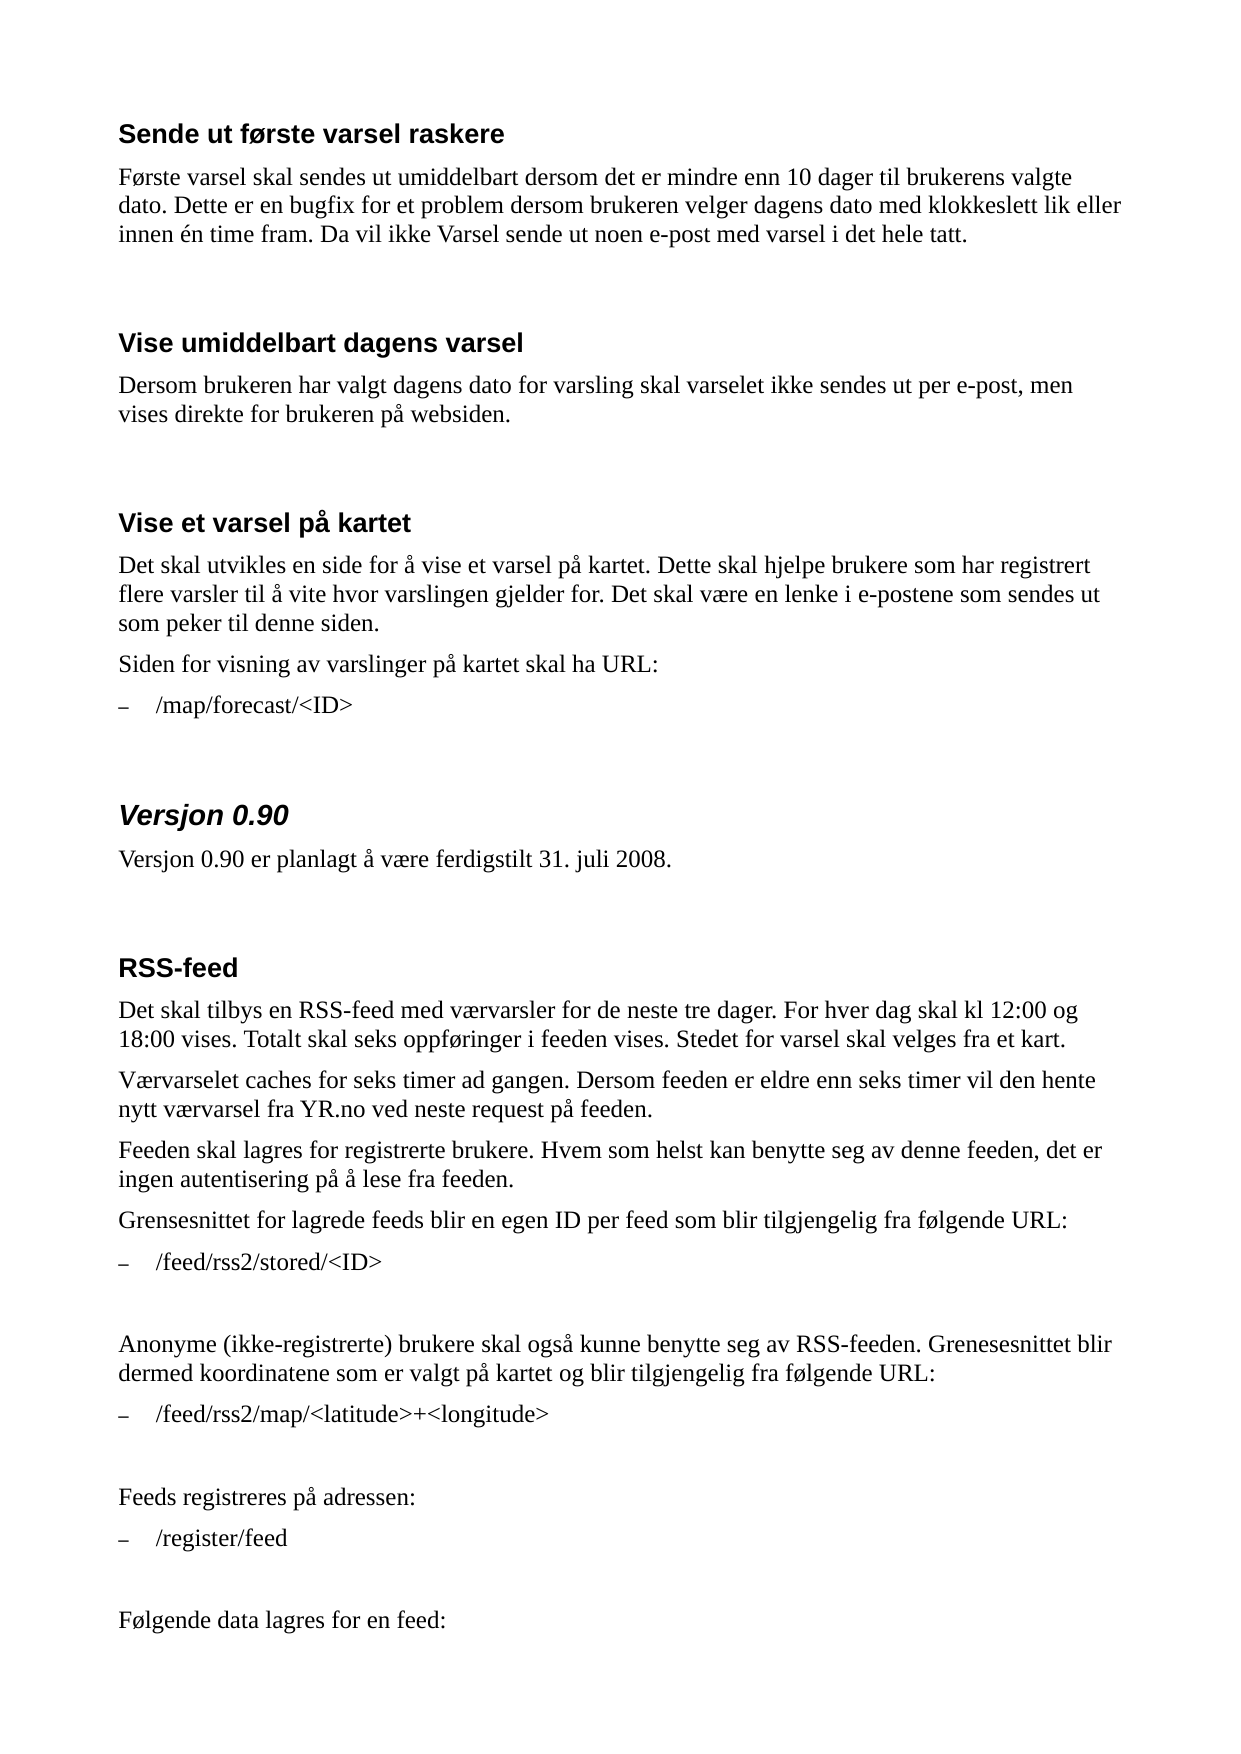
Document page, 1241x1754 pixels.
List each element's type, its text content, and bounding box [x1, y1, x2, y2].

subtitle Vise et varsel på kartet [118, 507, 1122, 538]
text Feeden skal lagres for registrerte brukere. Hvem som helst kan benytte seg av denne feeden, det er ingen autentisering på å lese fra feeden. [118, 1135, 1122, 1193]
list /map/forecast/<ID> [118, 691, 1122, 719]
text Første varsel skal sendes ut umiddelbart dersom det er mindre enn 10 dager til brukerens valgte dato. Dette er en bugfix for et problem dersom brukeren velger dagens dato med klokkeslett lik eller innen én time fram. Da vil ikke Varsel sende ut noen e-post med varsel i det hele tatt. [118, 162, 1122, 248]
subtitle RSS-feed [118, 952, 1122, 983]
list /feed/rss2/stored/<ID> [118, 1247, 1122, 1275]
list /feed/rss2/map/<latitude>+<longitude> [118, 1399, 1122, 1428]
text Siden for visning av varslinger på kartet skal ha URL: [118, 649, 1122, 678]
subtitle Vise umiddelbart dagens varsel [118, 327, 1122, 358]
text Det skal utvikles en side for å vise et varsel på kartet. Dette skal hjelpe brukere som har registrert flere varsler til å vite hvor varslingen gjelder for. Det skal være en lenke i e-postene som sendes ut som peker til denne siden. [118, 551, 1122, 637]
text Anonyme (ikke-registrerte) brukere skal også kunne benytte seg av RSS-feeden. Grenesesnittet blir dermed koordinatene som er valgt på kartet og blir tilgjengelig fra følgende URL: [118, 1329, 1122, 1387]
subtitle Versjon 0.90 [118, 798, 1122, 832]
text Følgende data lagres for en feed: [118, 1605, 1122, 1634]
subtitle Sende ut første varsel raskere [118, 118, 1122, 149]
text Versjon 0.90 er planlagt å være ferdigstilt 31. juli 2008. [118, 844, 1122, 873]
list /register/feed [118, 1523, 1122, 1552]
text Dersom brukeren har valgt dagens dato for varsling skal varselet ikke sendes ut per e-post, men vises direkte for brukeren på websiden. [118, 371, 1122, 428]
text Grensesnittet for lagrede feeds blir en egen ID per feed som blir tilgjengelig fra følgende URL: [118, 1205, 1122, 1234]
text Feeds registreres på adressen: [118, 1482, 1122, 1510]
text Det skal tilbys en RSS-feed med værvarsler for de neste tre dager. For hver dag skal kl 12:00 og 18:00 vises. Totalt skal seks oppføringer i feeden vises. Stedet for varsel skal velges fra et kart. [118, 995, 1122, 1053]
text Værvarselet caches for seks timer ad gangen. Dersom feeden er eldre enn seks timer vil den hente nytt værvarsel fra YR.no ved neste request på feeden. [118, 1065, 1122, 1123]
